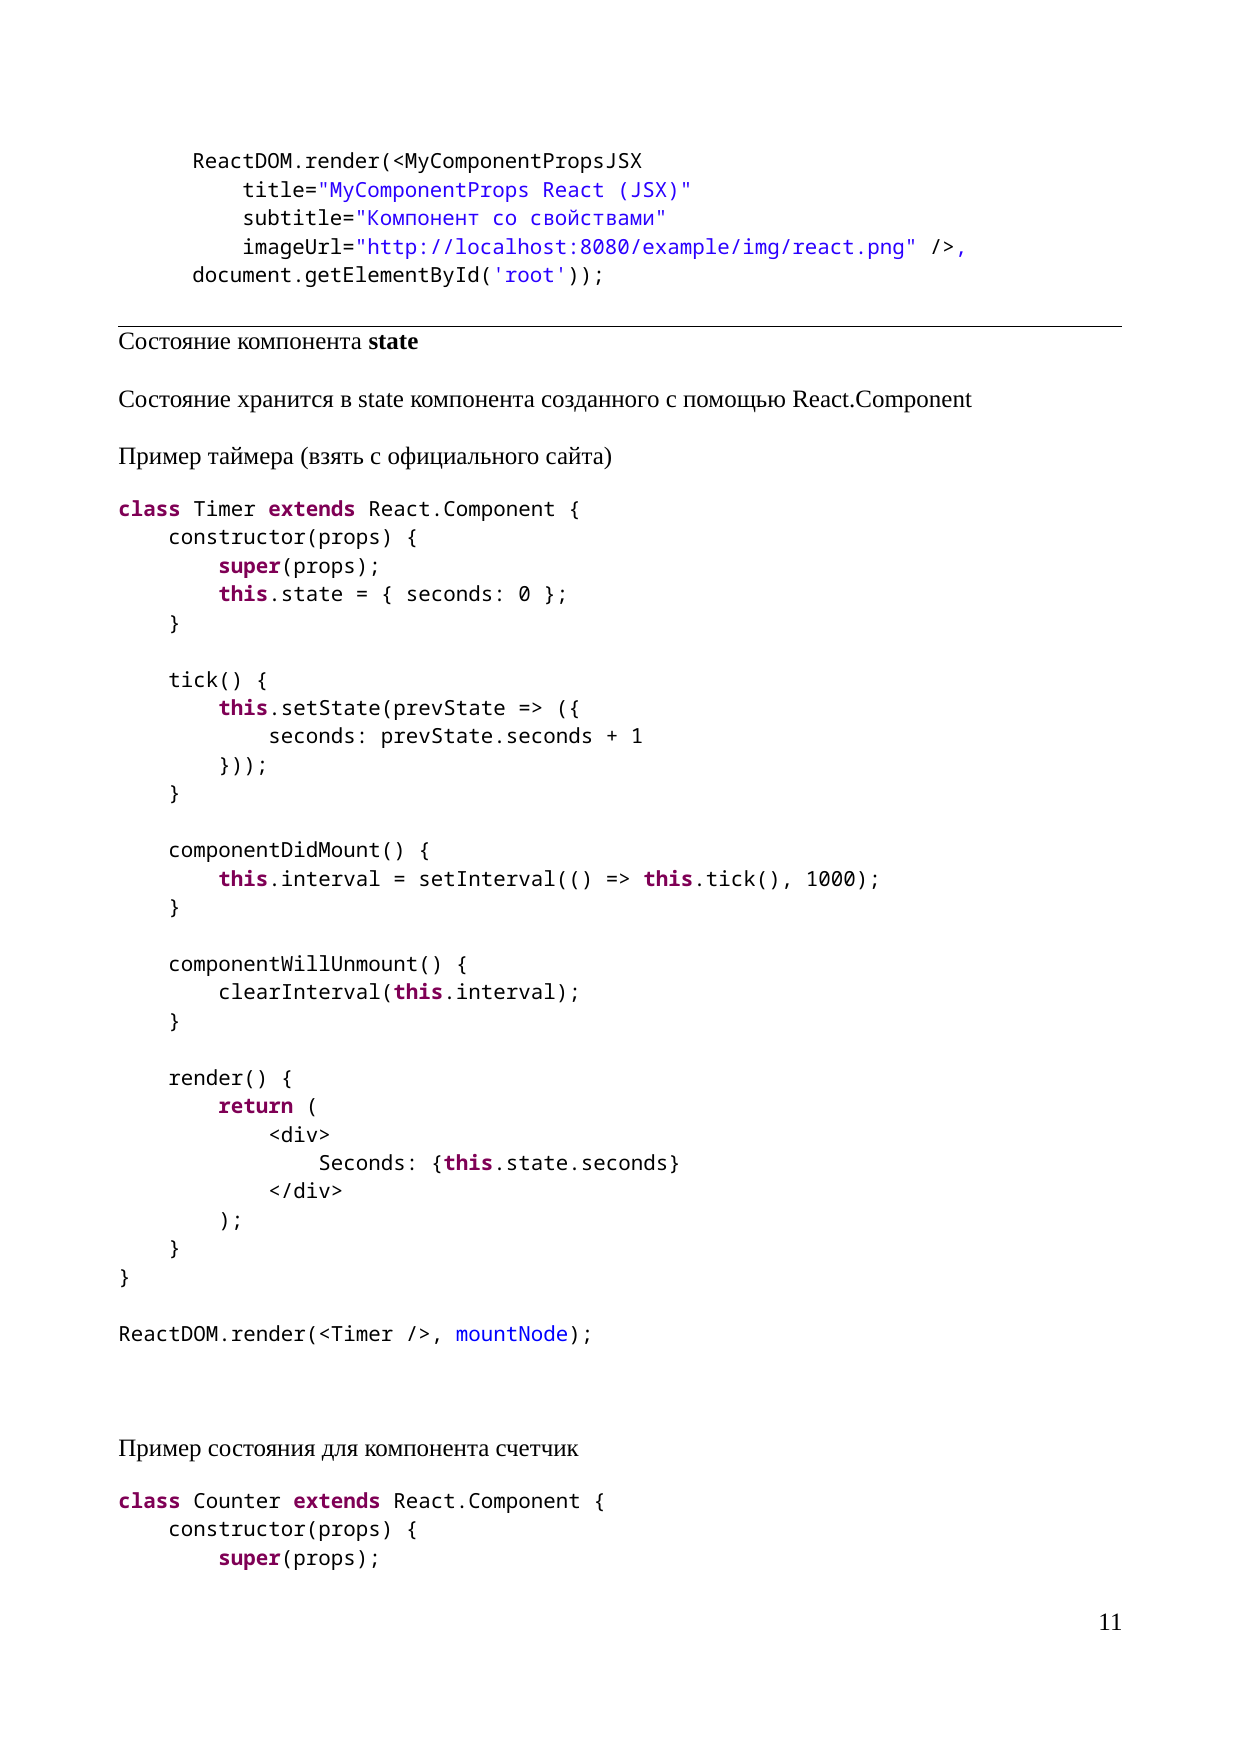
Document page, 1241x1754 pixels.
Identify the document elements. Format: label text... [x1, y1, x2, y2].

text Состояние хранится в state компонента созданного с помощью React.Component [118, 384, 1122, 413]
text componentWillUnmount() { [118, 949, 1122, 977]
text ReactDOM.render(<MyComponentPropsJSX [192, 147, 1122, 175]
text subtitle="Компонент со свойствами" [192, 203, 1122, 232]
text Seconds: {this.state.seconds} [118, 1148, 1122, 1177]
text ReactDOM.render(<Timer />, mountNode); [118, 1319, 1122, 1347]
text componentDidMount() { [118, 835, 1122, 864]
text Пример состояния для компонента счетчик [118, 1433, 1122, 1462]
text </div> [118, 1177, 1122, 1205]
text imageUrl="http://localhost:8080/example/img/react.png" />, [192, 232, 1122, 260]
text document.getElementById('root')); [192, 260, 1122, 289]
text class Timer extends React.Component { [118, 494, 1122, 522]
text } [118, 608, 1122, 636]
text class Counter extends React.Component { [118, 1486, 1122, 1514]
text tick() { [118, 665, 1122, 693]
text } [118, 1262, 1122, 1290]
text super(props); [118, 551, 1122, 579]
text Пример таймера (взять с официального сайта) [118, 441, 1122, 470]
text render() { [118, 1063, 1122, 1091]
text } [118, 778, 1122, 807]
text this.interval = setInterval(() => this.tick(), 1000); [118, 864, 1122, 892]
text } [118, 892, 1122, 921]
text return ( [118, 1091, 1122, 1120]
text ); [118, 1205, 1122, 1233]
text constructor(props) { [118, 522, 1122, 551]
text this.state = { seconds: 0 }; [118, 579, 1122, 608]
text Состояние компонента state [118, 327, 1122, 355]
text })); [118, 750, 1122, 778]
text <div> [118, 1120, 1122, 1148]
text constructor(props) { [118, 1514, 1122, 1543]
text clearInterval(this.interval); [118, 977, 1122, 1006]
text this.setState(prevState => ({ [118, 693, 1122, 722]
text seconds: prevState.seconds + 1 [118, 722, 1122, 750]
text } [118, 1006, 1122, 1034]
text } [118, 1233, 1122, 1262]
text super(props); [118, 1543, 1122, 1571]
text title="MyComponentProps React (JSX)" [192, 175, 1122, 203]
